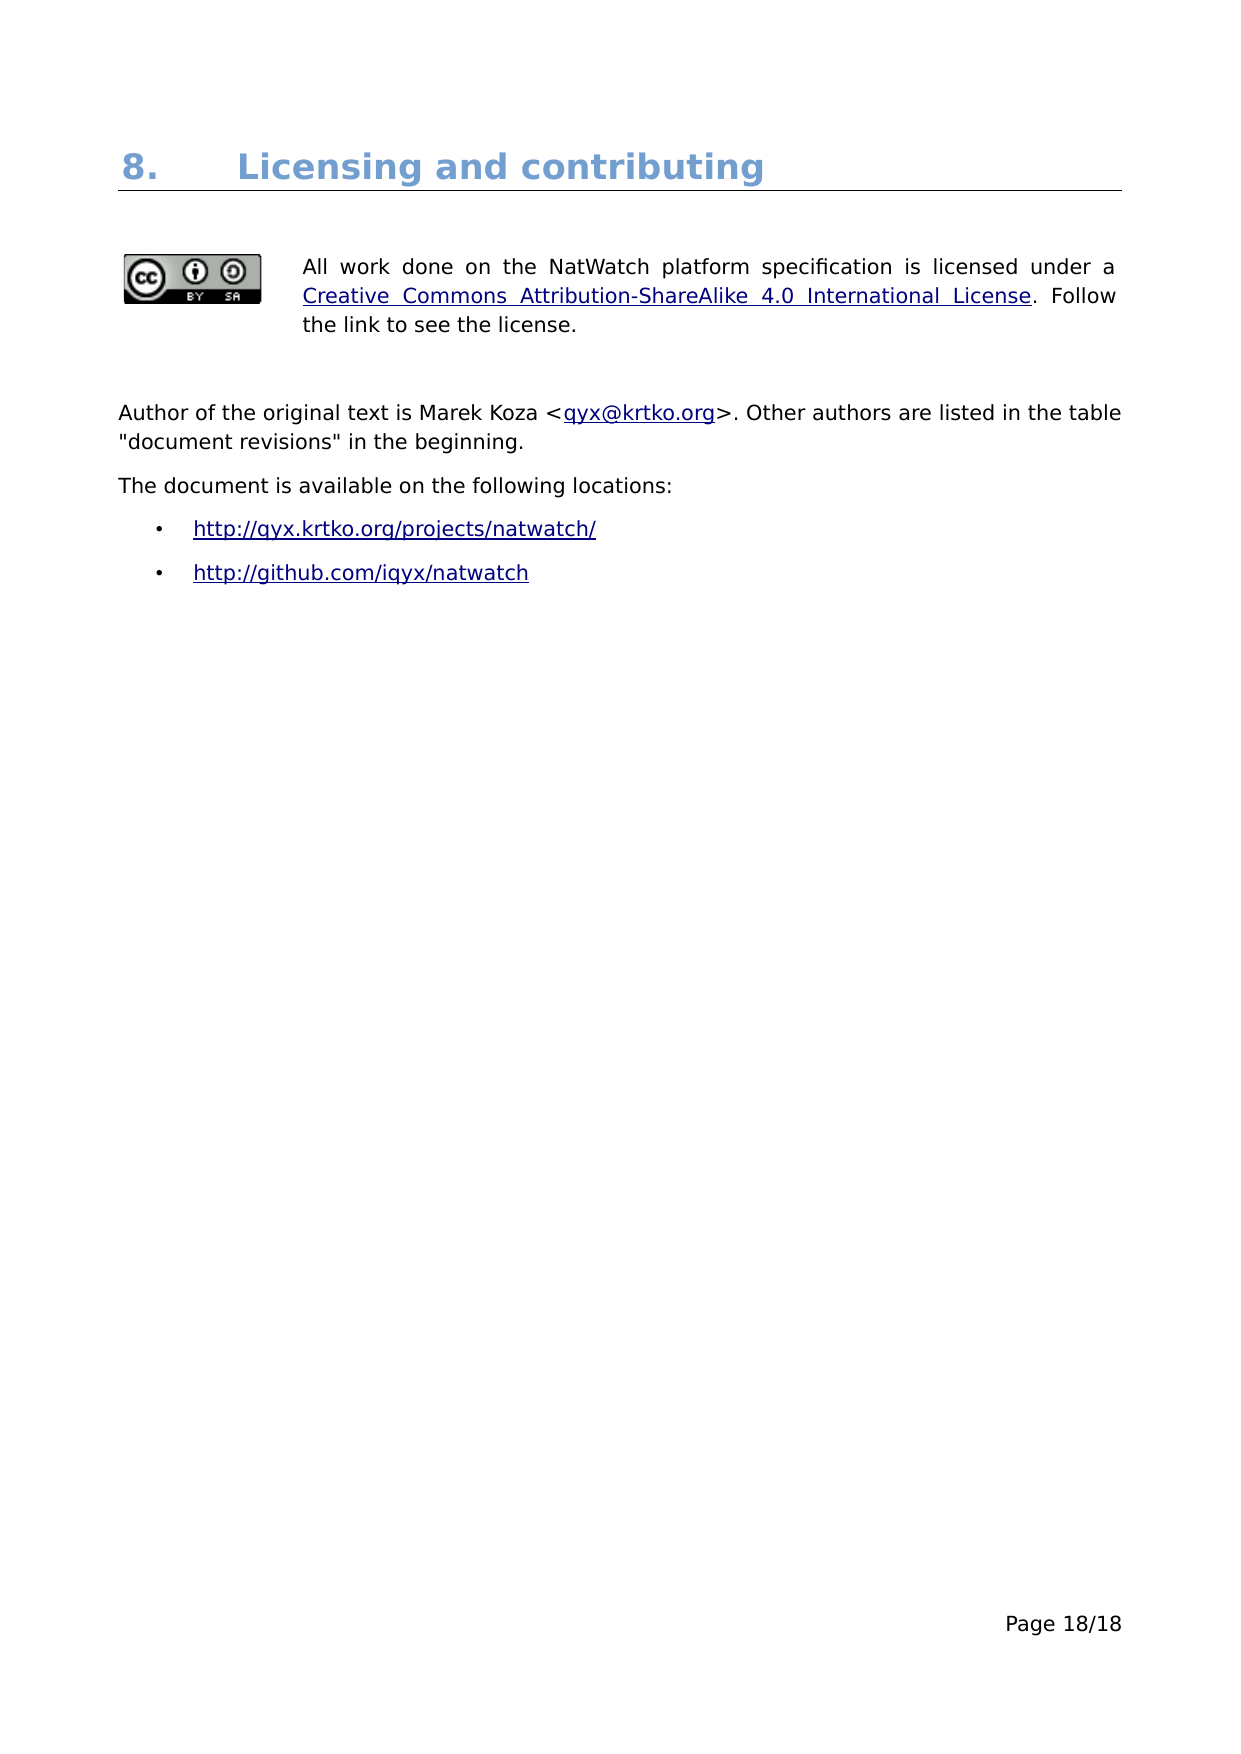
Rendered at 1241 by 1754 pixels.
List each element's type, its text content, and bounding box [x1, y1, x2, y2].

subtitle Licensing and contributing [118, 144, 1122, 190]
table_header [118, 249, 296, 357]
picture [123, 254, 262, 304]
list http://qyx.krtko.org/projects/natwatch/ [156, 517, 1122, 542]
text The document is available on the following locations: [118, 474, 1122, 498]
list http://github.com/iqyx/natwatch [156, 561, 1122, 585]
text Author of the original text is Marek Koza <qyx@krtko.org>. Other authors are listed in the table "document revisions" in the beginning. [118, 401, 1122, 454]
table_header All work done on the NatWatch platform specification is licensed under a Creative Commons Attribution-ShareAlike 4.0 International License. Follow the link to see the license. [296, 249, 1122, 357]
